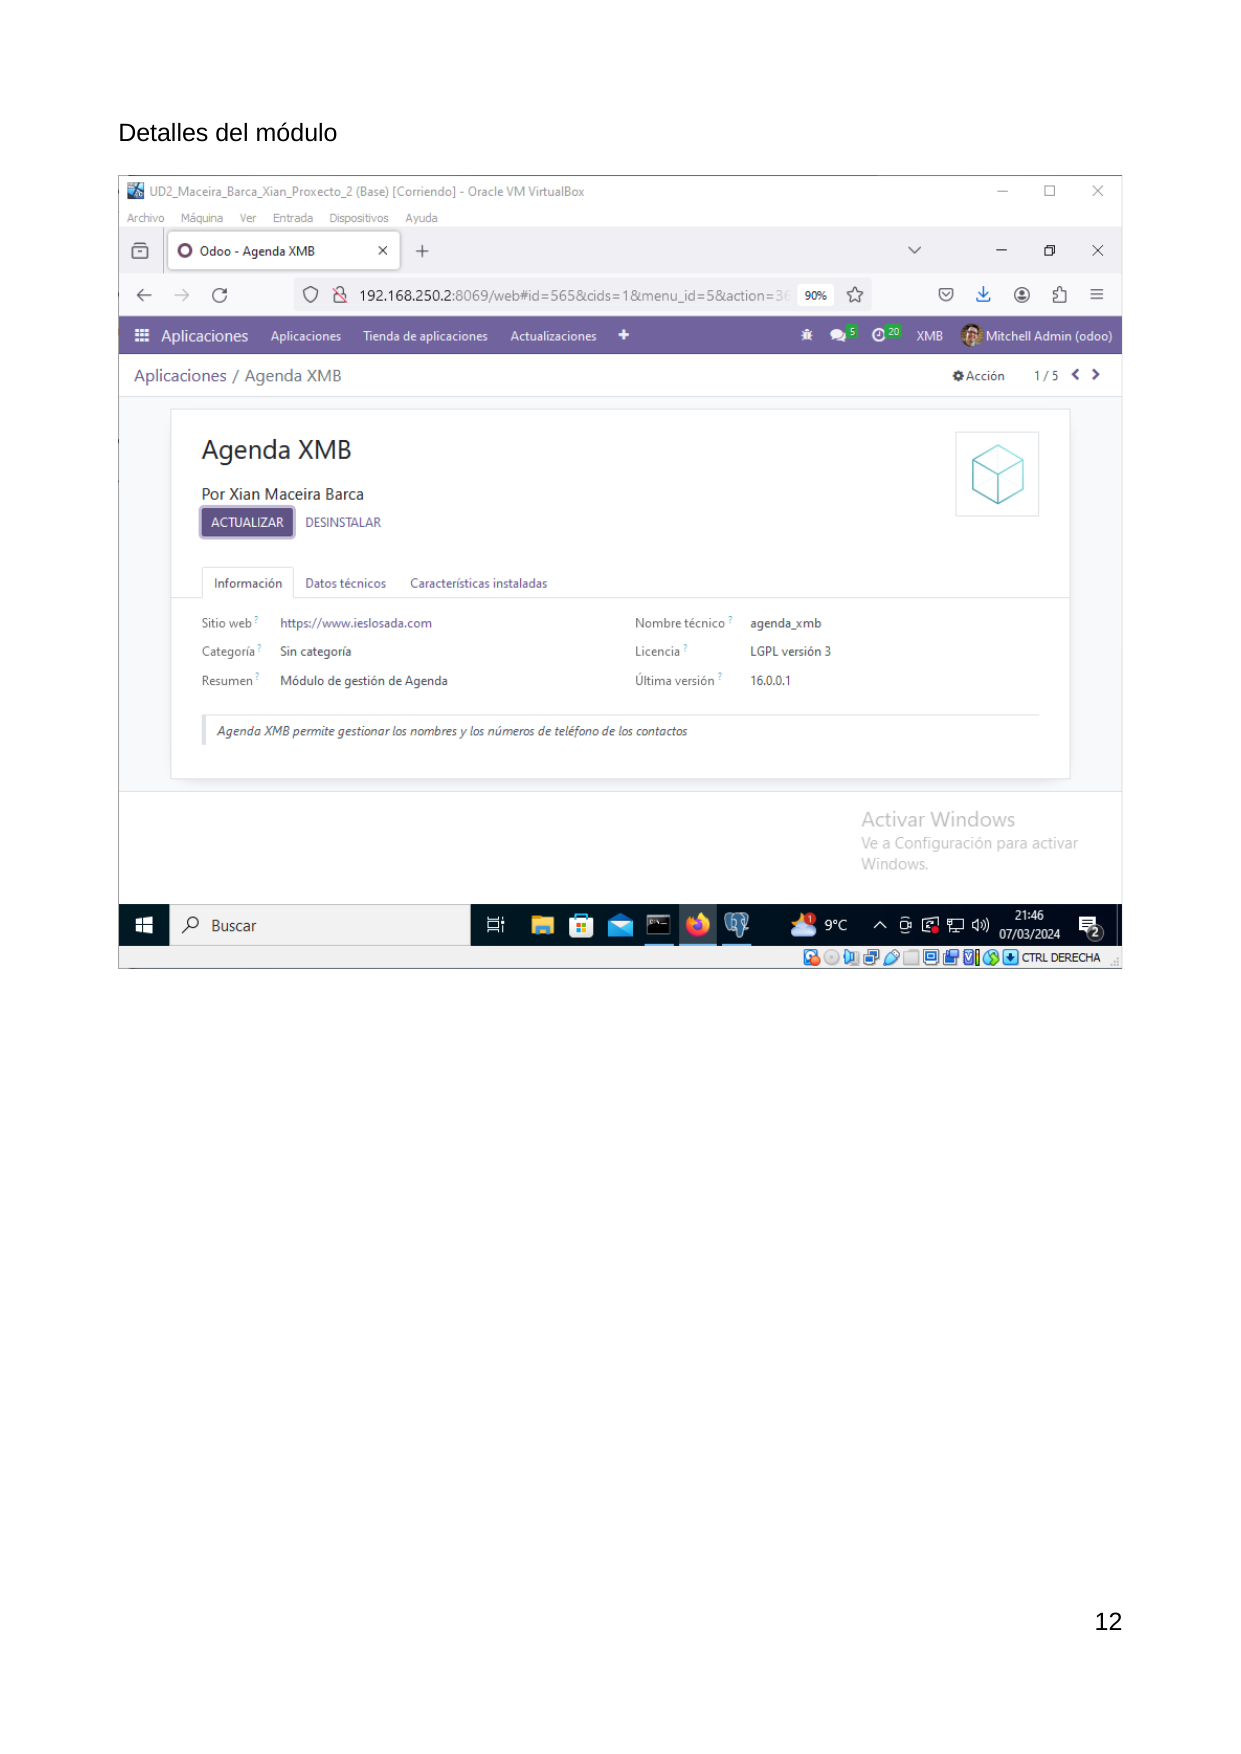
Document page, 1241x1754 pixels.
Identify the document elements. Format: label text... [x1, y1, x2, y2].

text Detalles del módulo [118, 118, 1122, 147]
picture [118, 175, 1123, 969]
